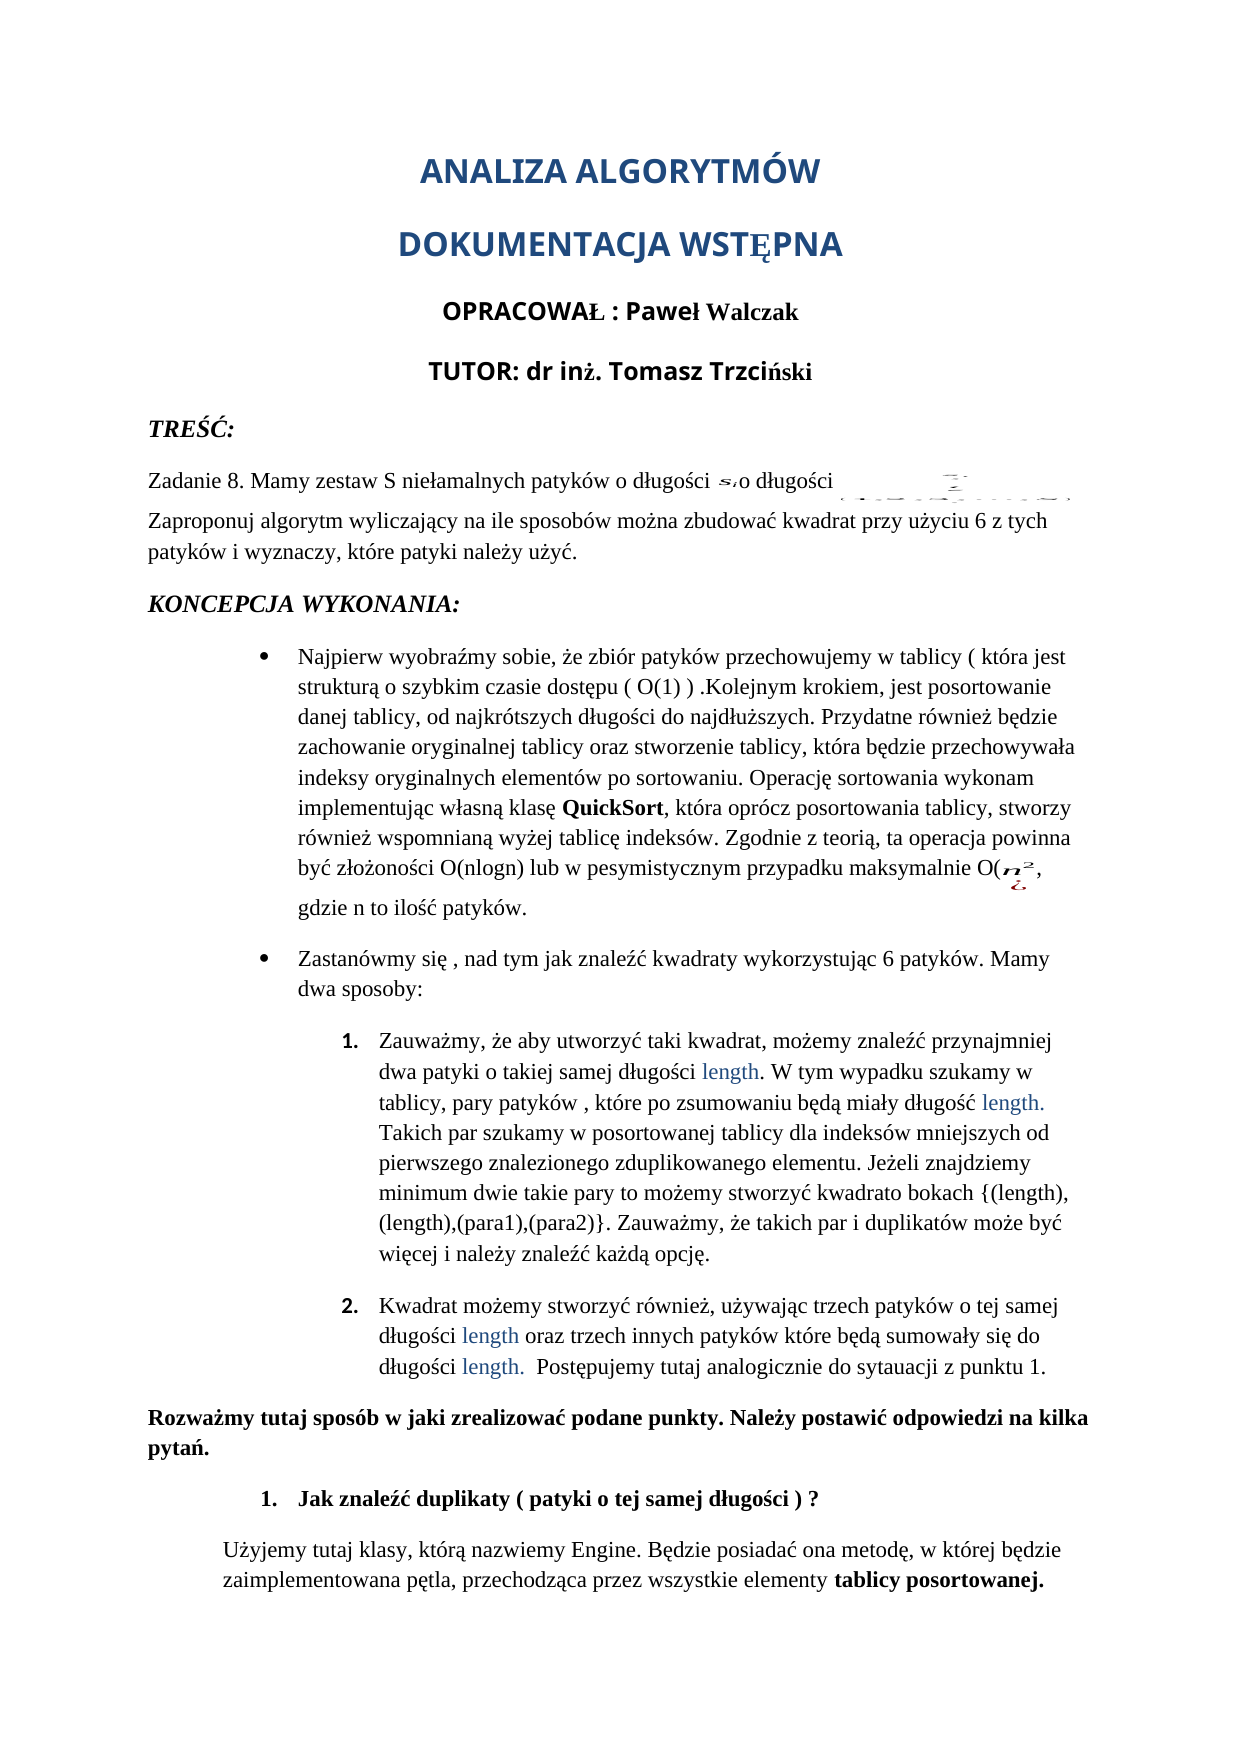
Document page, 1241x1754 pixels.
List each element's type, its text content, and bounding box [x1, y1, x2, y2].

text ANALIZA ALGORYTMÓW [148, 148, 1093, 193]
list Zauważmy, że aby utworzyć taki kwadrat, możemy znaleźć przynajmniej dwa patyki o takiej samej długości length. W tym wypadku szukamy w tablicy, pary patyków , które po zsumowaniu będą miały długość length. Takich par szukamy w posortowanej tablicy dla indeksów mniejszych od pierwszego znalezionego zduplikowanego elementu. Jeżeli znajdziemy minimum dwie takie pary to możemy stworzyć kwadrato bokach {(length),(length),(para1),(para2)}. Zauważmy, że takich par i duplikatów może być więcej i należy znaleźć każdą opcję. [341, 1027, 1093, 1266]
text Zadanie 8. Mamy zestaw S niełamalnych patyków o długości o długości Zaproponuj algorytm wyliczający na ile sposobów można zbudować kwadrat przy użyciu 6 z tych patyków i wyznaczy, które patyki należy użyć. [148, 467, 1093, 564]
list Jak znaleźć duplikaty ( patyki o tej samej długości ) ? [260, 1485, 1093, 1511]
list Użyjemy tutaj klasy, którą nazwiemy Engine. Będzie posiadać ona metodę, w której będzie zaimplementowana pętla, przechodząca przez wszystkie elementy tablicy posortowanej. [223, 1536, 1093, 1593]
list Najpierw wyobraźmy sobie, że zbiór patyków przechowujemy w tablicy ( która jest strukturą o szybkim czasie dostępu ( O(1) ) .Kolejnym krokiem, jest posortowanie danej tablicy, od najkrótszych długości do najdłuższych. Przydatne również będzie zachowanie oryginalnej tablicy oraz stworzenie tablicy, która będzie przechowywała indeksy oryginalnych elementów po sortowaniu. Operację sortowania wykonam implementując własną klasę QuickSort, która oprócz posortowania tablicy, stworzy również wspomnianą wyżej tablicę indeksów. Zgodnie z teorią, ta operacja powinna być złożoności O(nlogn) lub w pesymistycznym przypadku maksymalnie O(, gdzie n to ilość patyków. [260, 643, 1093, 921]
text TREŚĆ: [148, 414, 1093, 442]
text KONCEPCJA WYKONANIA: [148, 589, 1093, 618]
text TUTOR: dr inż. Tomasz Trzciński [148, 354, 1093, 388]
text DOKUMENTACJA WSTĘPNA [148, 221, 1093, 266]
text OPRACOWAŁ : Paweł Walczak [148, 294, 1093, 328]
list Kwadrat możemy stworzyć również, używając trzech patyków o tej samej długości length oraz trzech innych patyków które będą sumowały się do długości length. Postępujemy tutaj analogicznie do sytauacji z punktu 1. [341, 1291, 1093, 1379]
list Zastanówmy się , nad tym jak znaleźć kwadraty wykorzystując 6 patyków. Mamy dwa sposoby: [260, 945, 1093, 1002]
text Rozważmy tutaj sposób w jaki zrealizować podane punkty. Należy postawić odpowiedzi na kilka pytań. [148, 1404, 1093, 1460]
